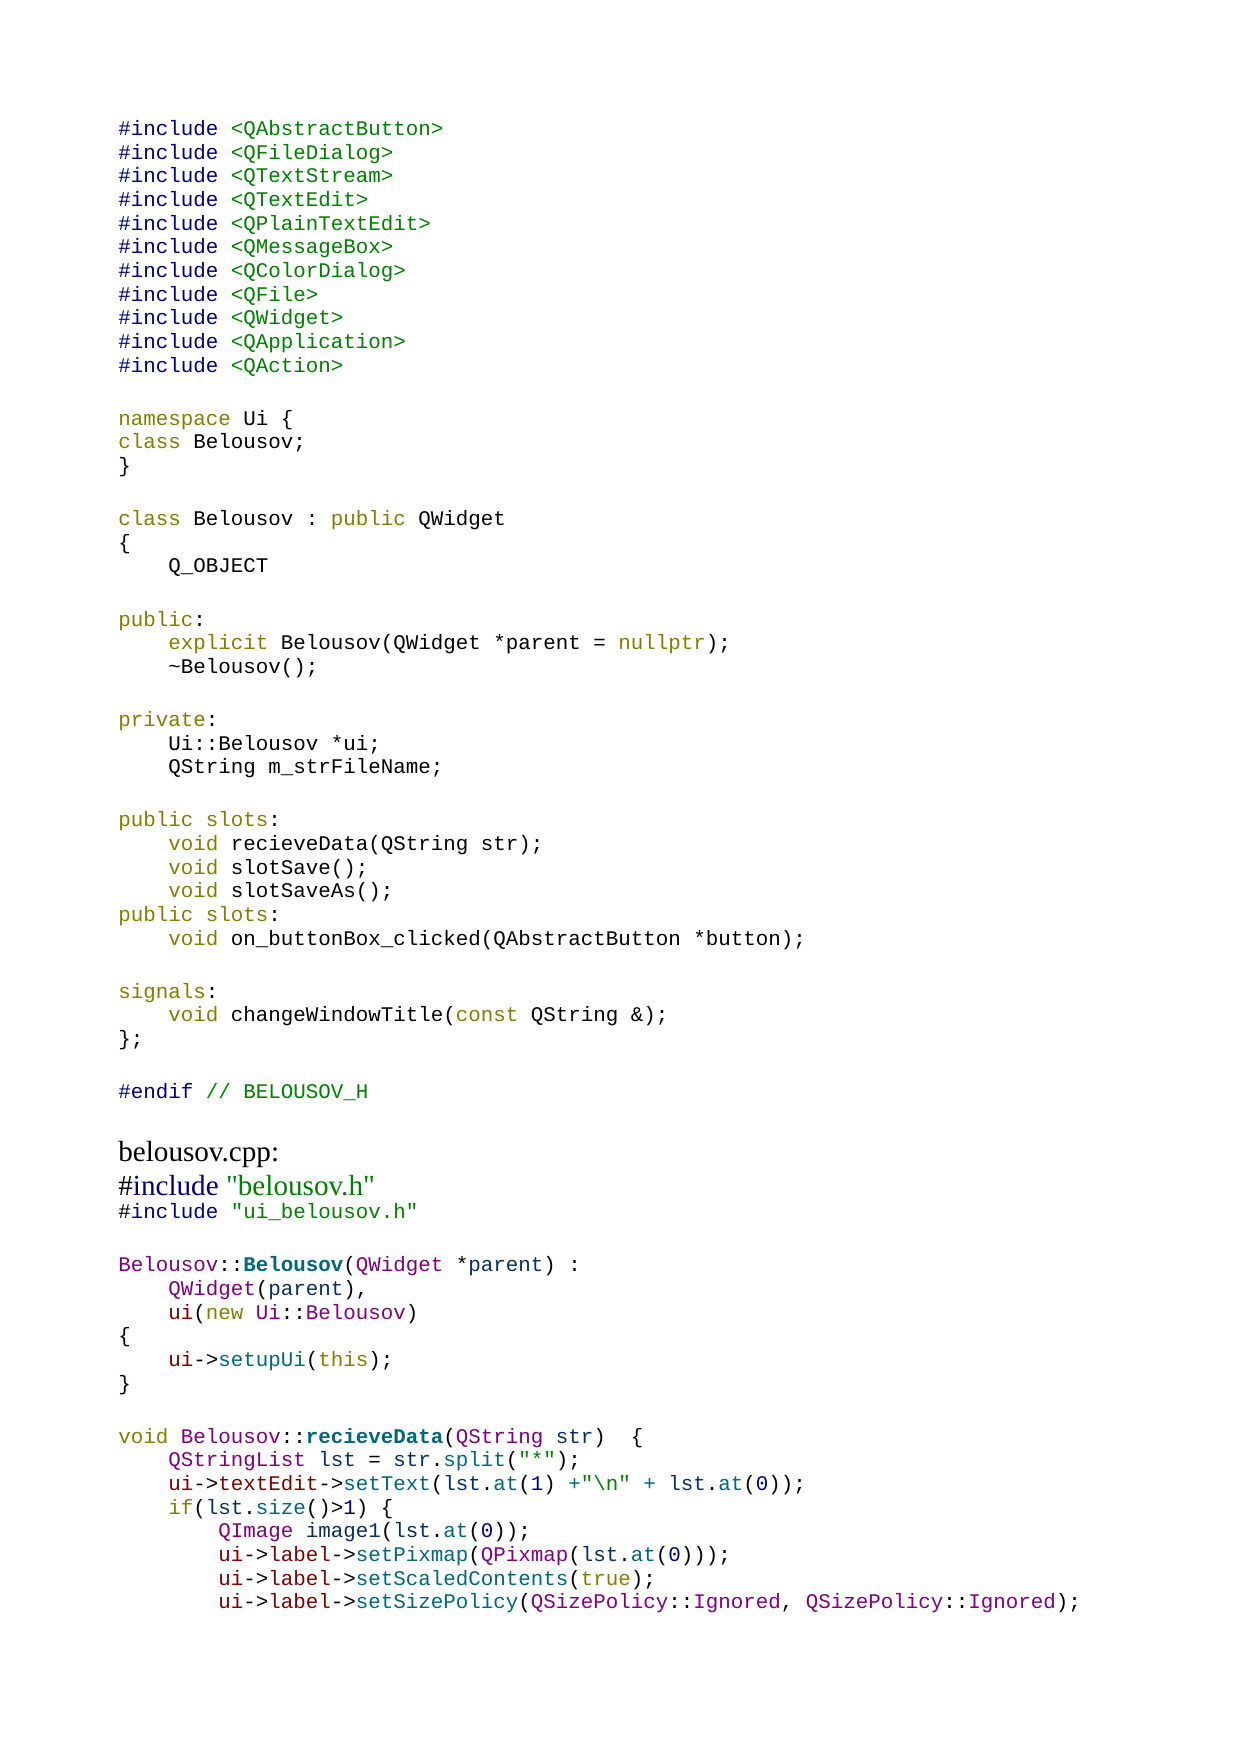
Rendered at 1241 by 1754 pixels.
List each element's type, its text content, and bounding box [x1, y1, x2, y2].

text void recieveData(QString str); [118, 833, 1122, 857]
text signals: [118, 981, 1122, 1004]
text } [118, 455, 1122, 479]
text #include <QAbstractButton> [118, 118, 1122, 142]
text #include <QApplication> [118, 331, 1122, 354]
text public slots: [118, 904, 1122, 928]
text #include <QAction> [118, 354, 1122, 378]
text #include "ui_belousov.h" [118, 1201, 1122, 1225]
text { [118, 1325, 1122, 1349]
text #include <QTextEdit> [118, 189, 1122, 213]
text Q_OBJECT [118, 555, 1122, 579]
text QString m_strFileName; [118, 756, 1122, 780]
text }; [118, 1028, 1122, 1052]
text Ui::Belousov *ui; [118, 733, 1122, 756]
text #endif // BELOUSOV_H [118, 1081, 1122, 1105]
text explicit Belousov(QWidget *parent = nullptr); [118, 632, 1122, 656]
text void slotSaveAs(); [118, 880, 1122, 904]
text QWidget(parent), [118, 1278, 1122, 1302]
text } [118, 1373, 1122, 1396]
text belousov.cpp: [118, 1134, 1122, 1168]
text public slots: [118, 809, 1122, 833]
text QStringList lst = str.split("*"); [118, 1449, 1122, 1473]
text if(lst.size()>1) { [118, 1497, 1122, 1520]
text #include <QColorDialog> [118, 260, 1122, 284]
text ui->label->setScaledContents(true); [118, 1568, 1122, 1591]
text void changeWindowTitle(const QString &); [118, 1004, 1122, 1028]
text ~Belousov(); [118, 656, 1122, 679]
text #include <QPlainTextEdit> [118, 213, 1122, 236]
text ui->label->setPixmap(QPixmap(lst.at(0))); [118, 1544, 1122, 1568]
text void slotSave(); [118, 857, 1122, 880]
text ui->setupUi(this); [118, 1349, 1122, 1373]
text #include "belousov.h" [118, 1168, 1122, 1201]
text void on_buttonBox_clicked(QAbstractButton *button); [118, 928, 1122, 951]
text #include <QTextStream> [118, 165, 1122, 189]
text class Belousov; [118, 431, 1122, 455]
text public: [118, 608, 1122, 632]
text ui->label->setSizePolicy(QSizePolicy::Ignored, QSizePolicy::Ignored); [118, 1591, 1122, 1615]
text namespace Ui { [118, 408, 1122, 431]
text class Belousov : public QWidget [118, 508, 1122, 532]
text Belousov::Belousov(QWidget *parent) : [118, 1254, 1122, 1278]
text QImage image1(lst.at(0)); [118, 1520, 1122, 1544]
text { [118, 532, 1122, 555]
text #include <QWidget> [118, 307, 1122, 331]
text ui(new Ui::Belousov) [118, 1302, 1122, 1325]
text #include <QFileDialog> [118, 142, 1122, 165]
text #include <QMessageBox> [118, 236, 1122, 260]
text private: [118, 709, 1122, 733]
text #include <QFile> [118, 284, 1122, 307]
text void Belousov::recieveData(QString str) { [118, 1426, 1122, 1449]
text ui->textEdit->setText(lst.at(1) +"\n" + lst.at(0)); [118, 1473, 1122, 1497]
